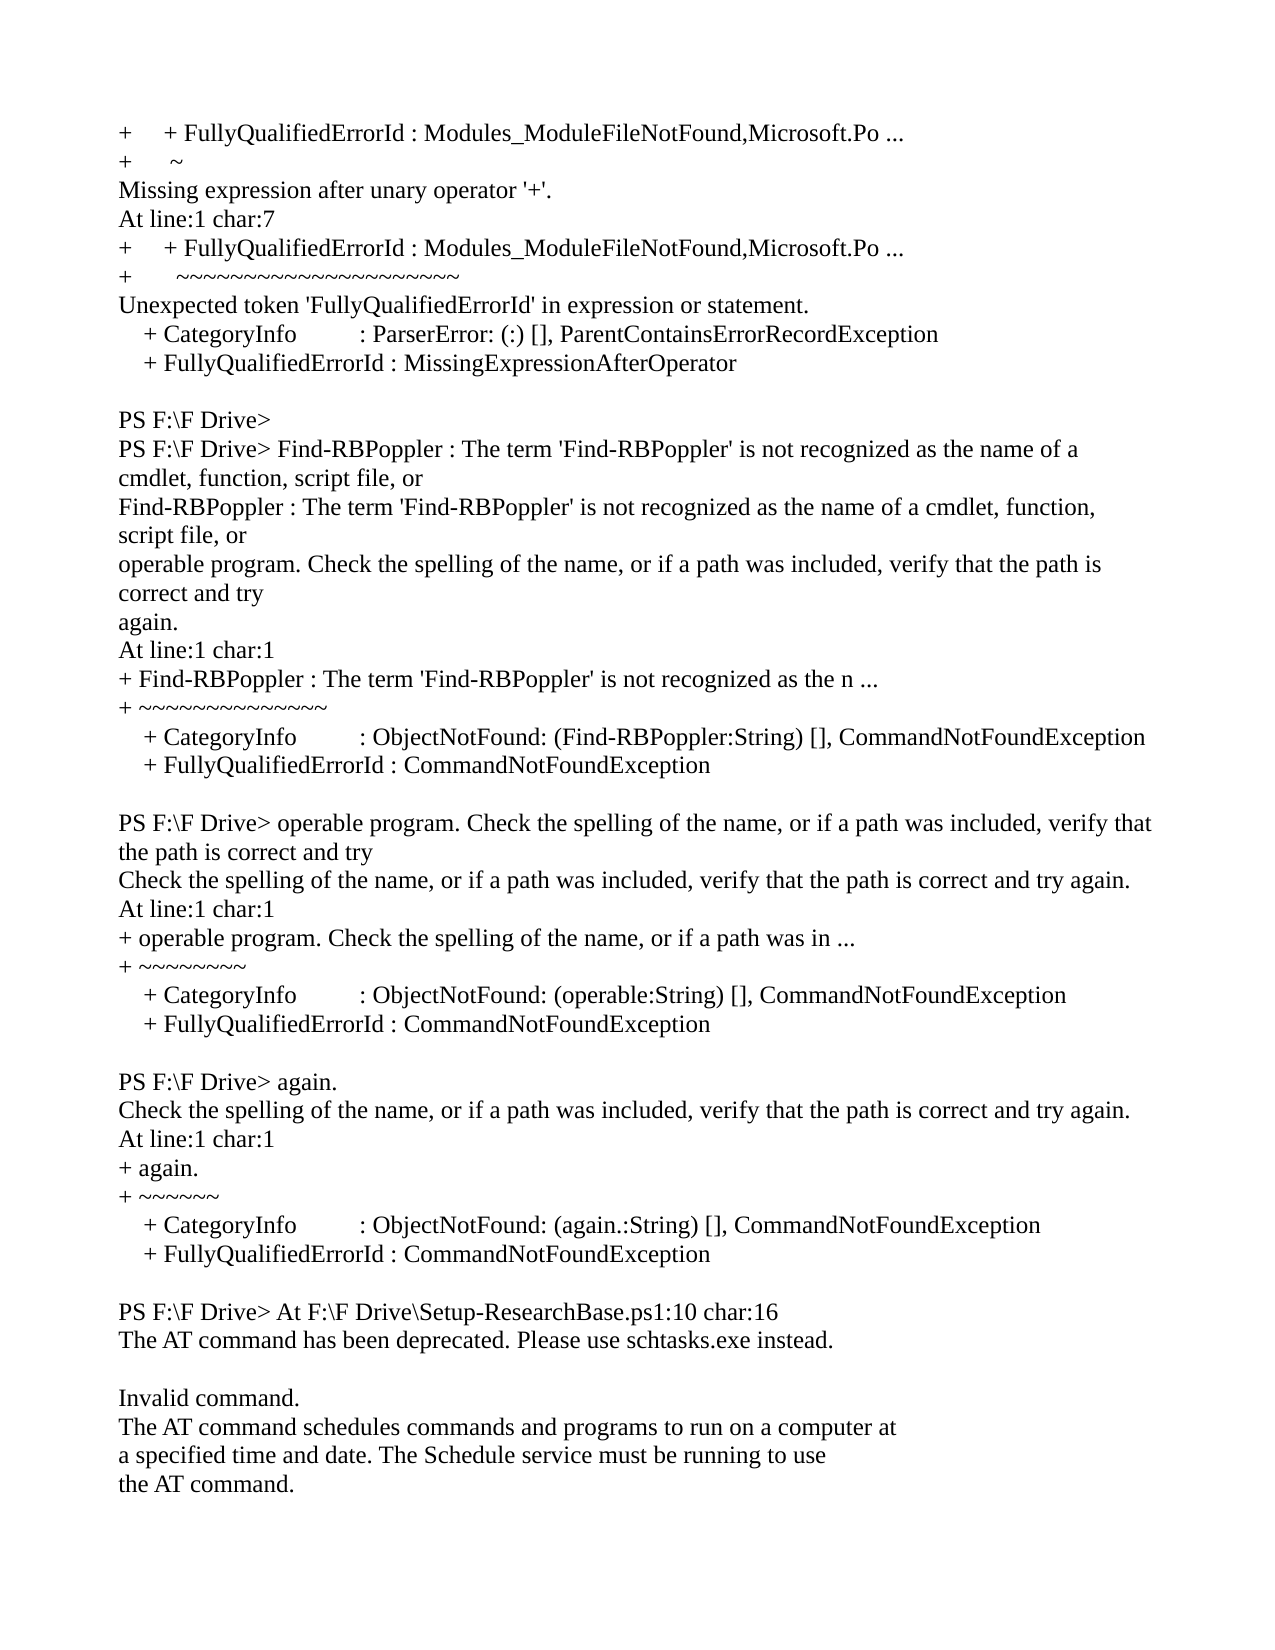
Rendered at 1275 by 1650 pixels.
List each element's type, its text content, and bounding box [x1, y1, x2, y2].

text PS F:\F Drive> At F:\F Drive\Setup-ResearchBase.ps1:10 char:16 [118, 1297, 1157, 1326]
text PS F:\F Drive> [118, 406, 1157, 434]
text At line:1 char:1 [118, 894, 1157, 923]
text + ~~~~~~~~~~~~~~ [118, 693, 1157, 722]
text + ~~~~~~~~~~~~~~~~~~~~~ [118, 262, 1157, 291]
text The AT command schedules commands and programs to run on a computer at [118, 1412, 1157, 1441]
text + CategoryInfo : ObjectNotFound: (operable:String) [], CommandNotFoundException [118, 981, 1157, 1009]
text Missing expression after unary operator '+'. [118, 176, 1157, 204]
text operable program. Check the spelling of the name, or if a path was included, verify that the path is correct and try [118, 549, 1157, 607]
text the AT command. [118, 1469, 1157, 1498]
text + ~ [118, 147, 1157, 176]
text + + FullyQualifiedErrorId : Modules_ModuleFileNotFound,Microsoft.Po ... [118, 233, 1157, 262]
text + ~~~~~~~~ [118, 952, 1157, 981]
text Find-RBPoppler : The term 'Find-RBPoppler' is not recognized as the name of a cmdlet, function, script file, or [118, 492, 1157, 549]
text + ~~~~~~ [118, 1182, 1157, 1211]
text + CategoryInfo : ObjectNotFound: (Find-RBPoppler:String) [], CommandNotFoundException [118, 722, 1157, 751]
text At line:1 char:1 [118, 636, 1157, 664]
text + Find-RBPoppler : The term 'Find-RBPoppler' is not recognized as the n ... [118, 664, 1157, 693]
text + FullyQualifiedErrorId : CommandNotFoundException [118, 751, 1157, 779]
text again. [118, 607, 1157, 636]
text + CategoryInfo : ObjectNotFound: (again.:String) [], CommandNotFoundException [118, 1211, 1157, 1239]
text a specified time and date. The Schedule service must be running to use [118, 1441, 1157, 1469]
text + FullyQualifiedErrorId : MissingExpressionAfterOperator [118, 348, 1157, 377]
text + FullyQualifiedErrorId : CommandNotFoundException [118, 1239, 1157, 1268]
text Check the spelling of the name, or if a path was included, verify that the path is correct and try again. [118, 866, 1157, 894]
text PS F:\F Drive> operable program. Check the spelling of the name, or if a path was included, verify that the path is correct and try [118, 808, 1157, 866]
text PS F:\F Drive> again. [118, 1067, 1157, 1096]
text At line:1 char:7 [118, 204, 1157, 233]
text Invalid command. [118, 1383, 1157, 1412]
text + CategoryInfo : ParserError: (:) [], ParentContainsErrorRecordException [118, 319, 1157, 348]
text The AT command has been deprecated. Please use schtasks.exe instead. [118, 1326, 1157, 1354]
text Check the spelling of the name, or if a path was included, verify that the path is correct and try again. [118, 1096, 1157, 1124]
text + again. [118, 1153, 1157, 1182]
text At line:1 char:1 [118, 1124, 1157, 1153]
text + operable program. Check the spelling of the name, or if a path was in ... [118, 923, 1157, 952]
text + + FullyQualifiedErrorId : Modules_ModuleFileNotFound,Microsoft.Po ... [118, 118, 1157, 147]
text + FullyQualifiedErrorId : CommandNotFoundException [118, 1009, 1157, 1038]
text PS F:\F Drive> Find-RBPoppler : The term 'Find-RBPoppler' is not recognized as the name of a cmdlet, function, script file, or [118, 434, 1157, 492]
text Unexpected token 'FullyQualifiedErrorId' in expression or statement. [118, 291, 1157, 319]
